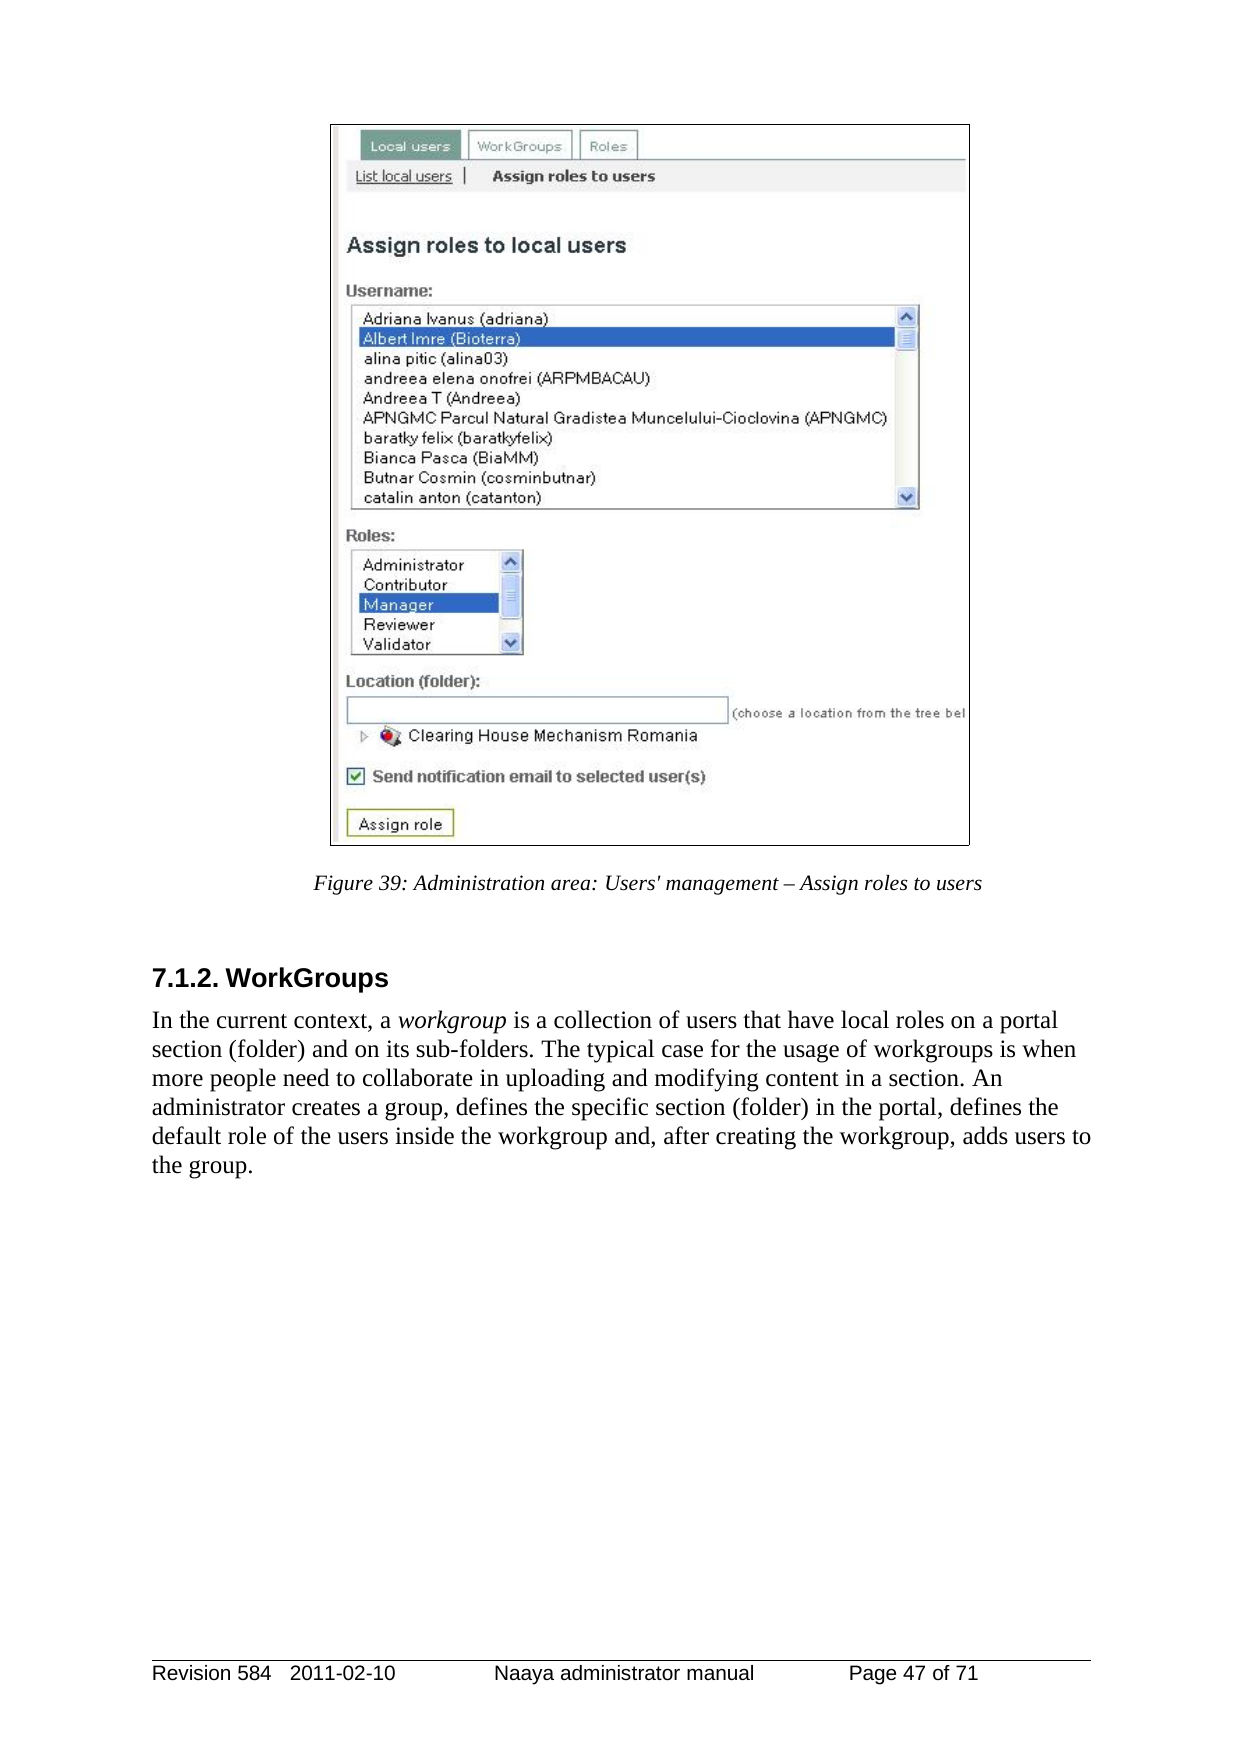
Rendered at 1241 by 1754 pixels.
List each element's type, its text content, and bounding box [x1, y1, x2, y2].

text In the current context, a workgroup is a collection of users that have local roles on a portal section (folder) and on its sub-folders. The typical case for the usage of workgroups is when more people need to collaborate in uploading and modifying content in a section. An administrator creates a group, defines the specific section (folder) in the portal, defines the default role of the users inside the workgroup and, after creating the workgroup, adds users to the group. [152, 1005, 1128, 1179]
picture [333, 126, 966, 842]
text Figure 39: Administration area: Users' management – Assign roles to users [241, 870, 1058, 896]
subtitle WorkGroups [152, 961, 1128, 992]
